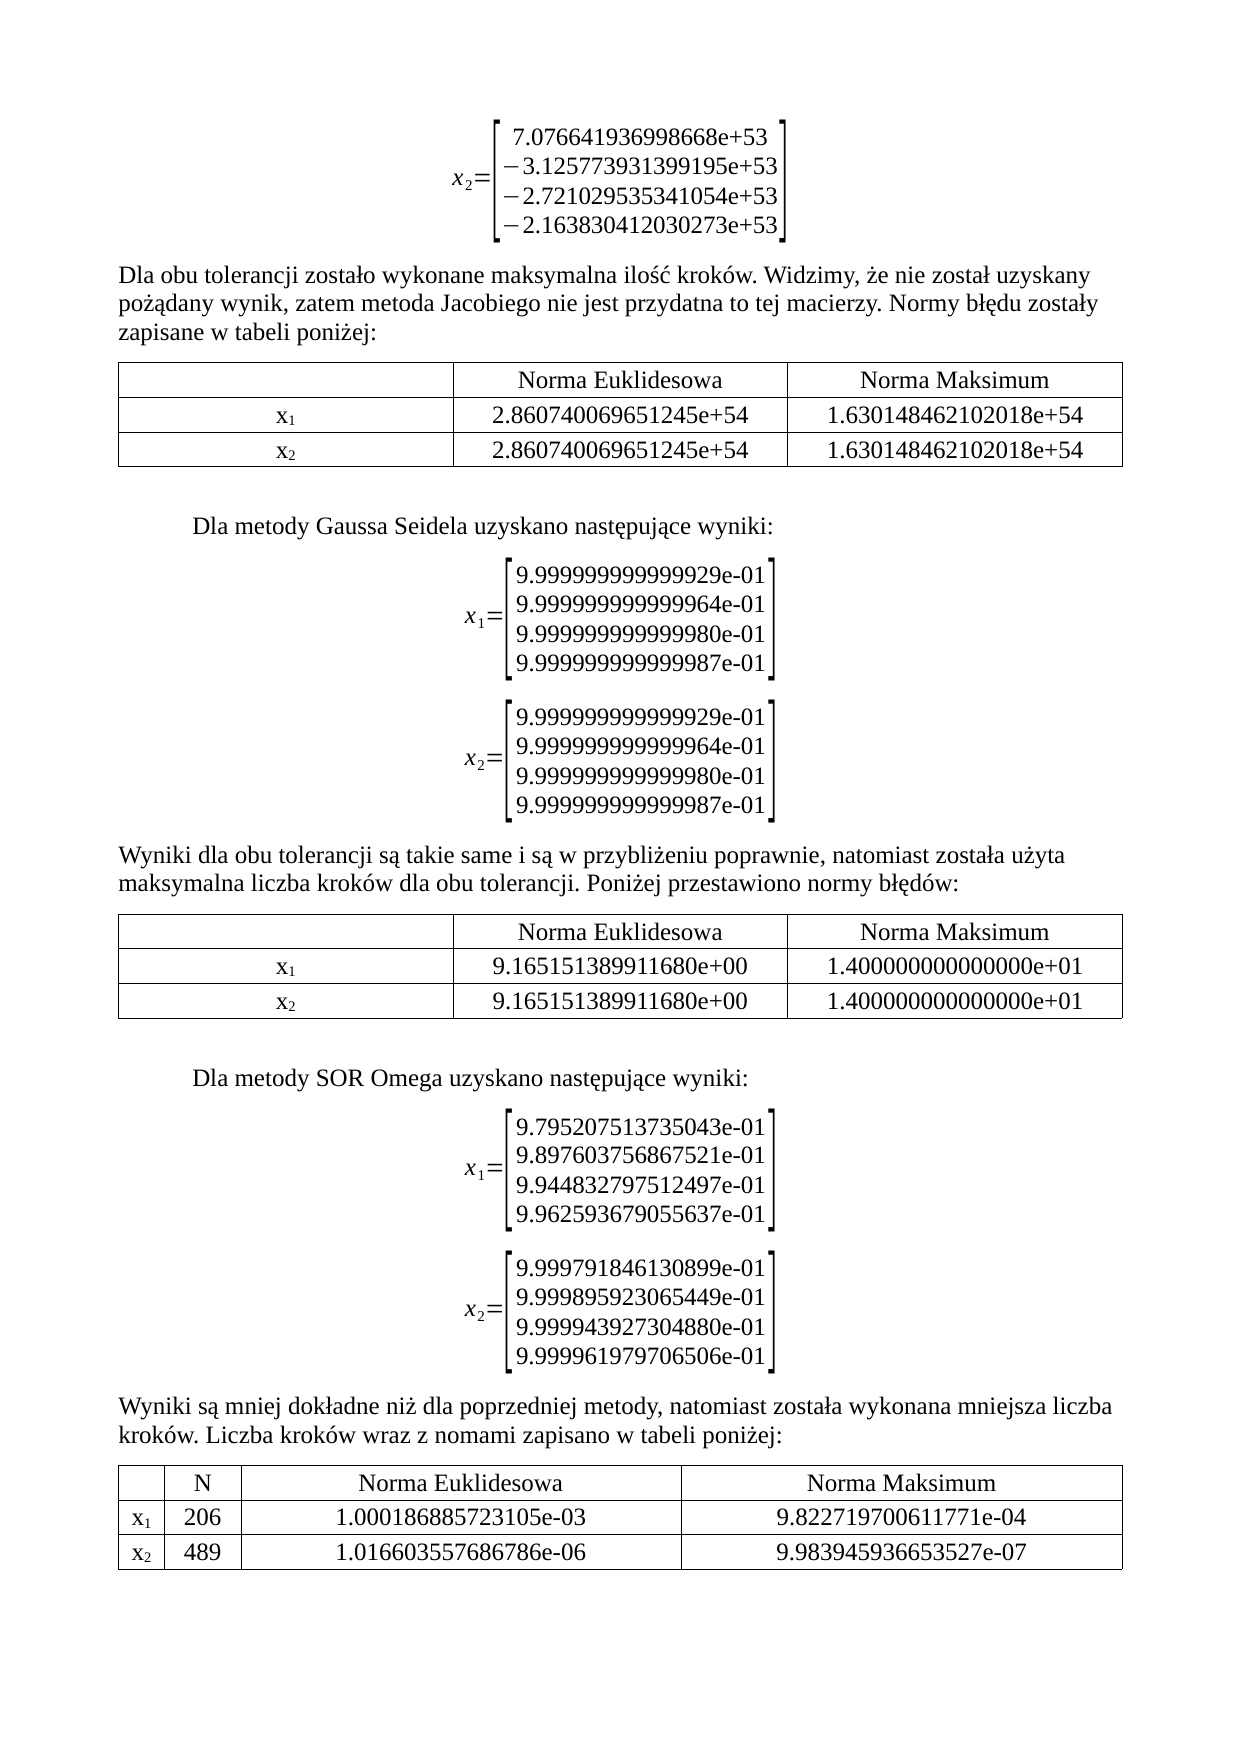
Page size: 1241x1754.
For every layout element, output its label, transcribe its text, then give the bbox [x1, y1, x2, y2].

text Dla metody Gaussa Seidela uzyskano następujące wyniki: [118, 511, 1122, 540]
table_cell x2 [119, 433, 453, 466]
table_cell 2.860740069651245e+54 [454, 433, 787, 466]
table_cell 9.983945936653527e-07 [682, 1535, 1122, 1569]
table_cell x1 [119, 398, 453, 432]
table_cell 1.400000000000000e+01 [788, 984, 1122, 1018]
table_cell 1.400000000000000e+01 [788, 949, 1122, 983]
table_header Norma Maksimum [788, 363, 1122, 397]
table_header N [165, 1466, 241, 1499]
text Wyniki dla obu tolerancji są takie same i są w przybliżeniu poprawnie, natomiast została użyta maksymalna liczba kroków dla obu tolerancji. Poniżej przestawiono normy błędów: [118, 840, 1122, 897]
table_cell 2.860740069651245e+54 [454, 398, 787, 432]
table_cell x1 [119, 1501, 164, 1534]
table_header [119, 1466, 164, 1499]
table_header Norma Maksimum [682, 1466, 1122, 1499]
table_header [119, 915, 453, 948]
table_cell 1.630148462102018e+54 [788, 398, 1122, 432]
table_cell 1.016603557686786e-06 [242, 1535, 681, 1569]
table_cell 1.000186885723105e-03 [242, 1501, 681, 1534]
table_cell 9.165151389911680e+00 [454, 984, 787, 1018]
table_header Norma Euklidesowa [454, 915, 787, 948]
table_cell 9.822719700611771e-04 [682, 1501, 1122, 1534]
table_cell x1 [119, 949, 453, 983]
table_cell 9.165151389911680e+00 [454, 949, 787, 983]
table_cell x2 [119, 984, 453, 1018]
table_header [119, 363, 453, 397]
table_header Norma Maksimum [788, 915, 1122, 948]
text Dla obu tolerancji zostało wykonane maksymalna ilość kroków. Widzimy, że nie został uzyskany pożądany wynik, zatem metoda Jacobiego nie jest przydatna to tej macierzy. Normy błędu zostały zapisane w tabeli poniżej: [118, 260, 1122, 346]
table_cell x2 [119, 1535, 164, 1569]
table_cell 489 [165, 1535, 241, 1569]
text Wyniki są mniej dokładne niż dla poprzedniej metody, natomiast została wykonana mniejsza liczba kroków. Liczba kroków wraz z nomami zapisano w tabeli poniżej: [118, 1391, 1122, 1448]
table_header Norma Euklidesowa [454, 363, 787, 397]
table_cell 1.630148462102018e+54 [788, 433, 1122, 466]
table_cell 206 [165, 1501, 241, 1534]
text Dla metody SOR Omega uzyskano następujące wyniki: [118, 1063, 1122, 1091]
table_header Norma Euklidesowa [242, 1466, 681, 1499]
